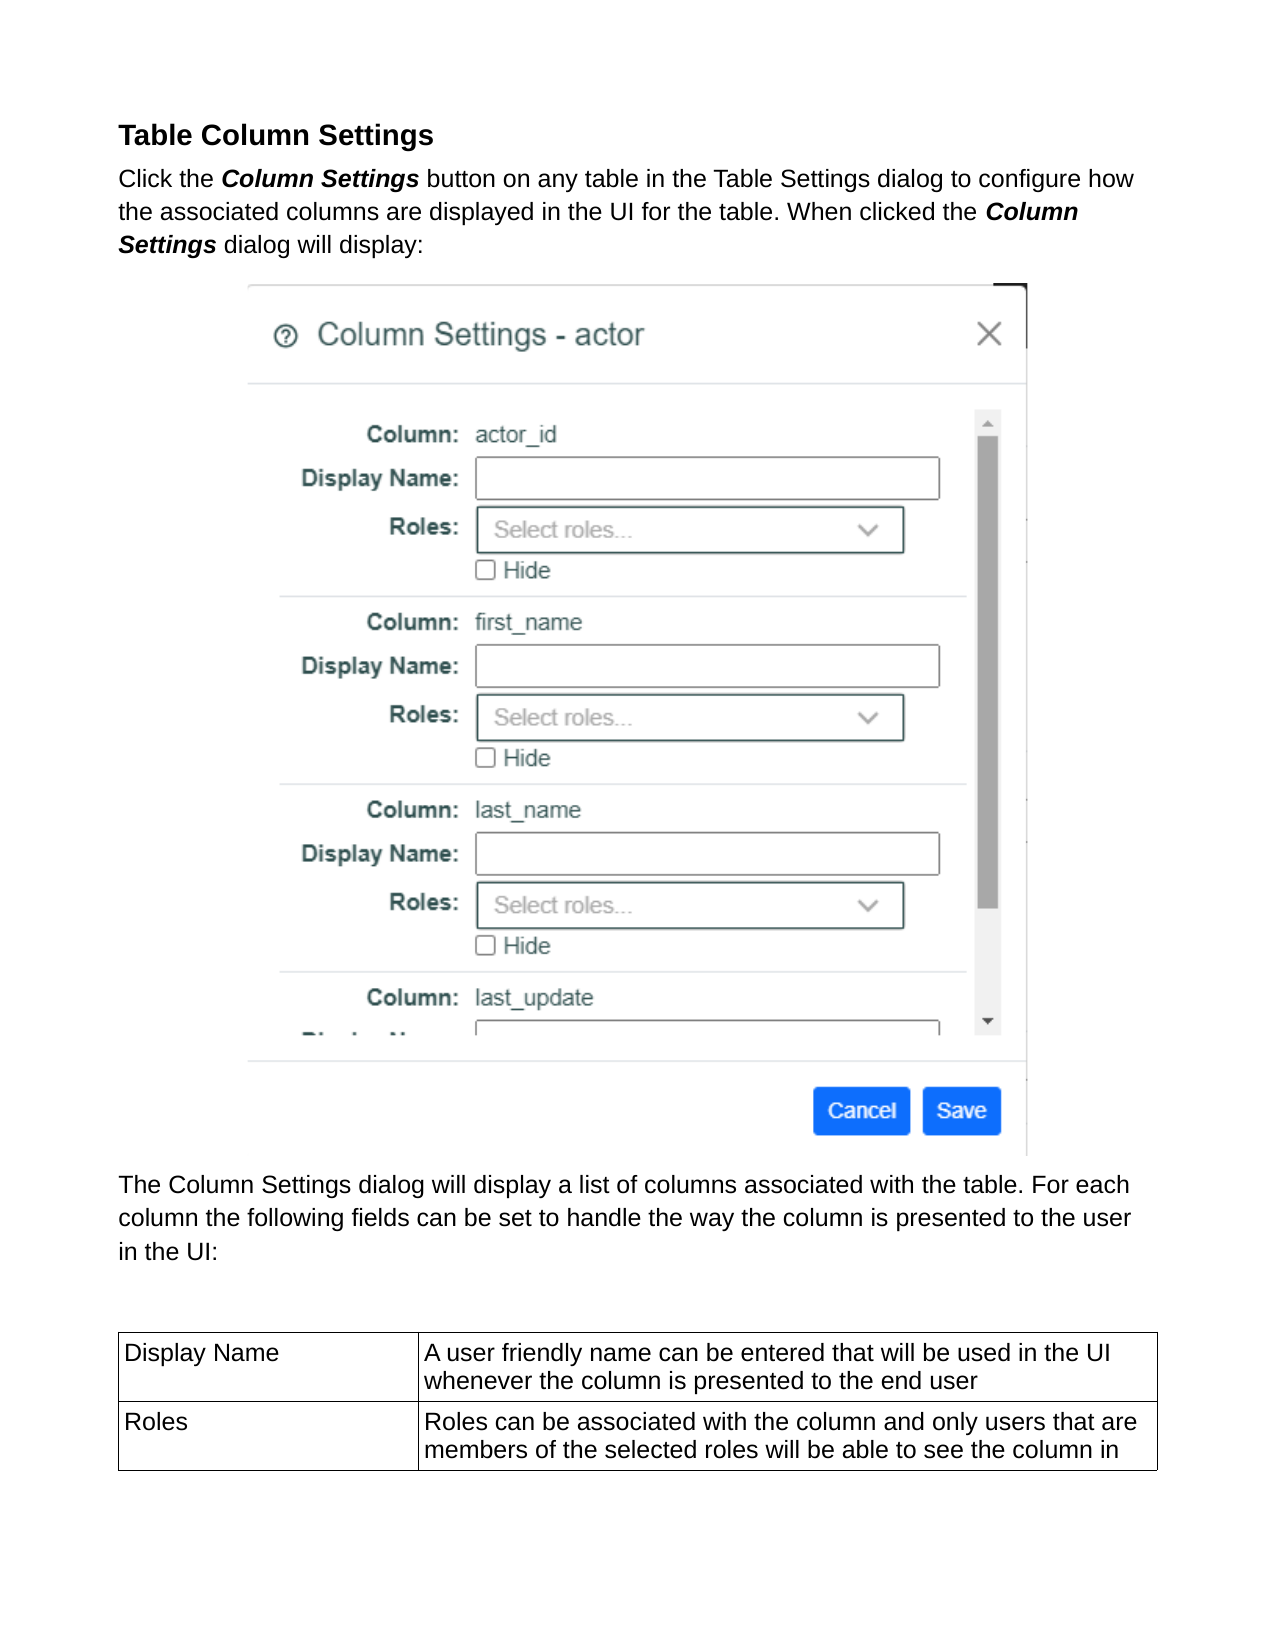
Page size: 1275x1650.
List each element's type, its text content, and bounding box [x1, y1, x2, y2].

picture [247, 283, 1028, 1156]
table_cell Roles [119, 1402, 418, 1470]
text Click the Column Settings button on any table in the Table Settings dialog to configure how the associated columns are displayed in the UI for the table. When clicked the Column Settings dialog will display: [118, 164, 1157, 259]
subtitle Table Column Settings [118, 118, 1157, 152]
table_header A user friendly name can be entered that will be used in the UI whenever the column is presented to the end user [419, 1333, 1157, 1401]
table_header Display Name [119, 1333, 418, 1401]
text The Column Settings dialog will display a list of columns associated with the table. For each column the following fields can be set to handle the way the column is presented to the user in the UI: [118, 1170, 1157, 1265]
table_cell Roles can be associated with the column and only users that are members of the selected roles will be able to see the column in [419, 1402, 1157, 1470]
